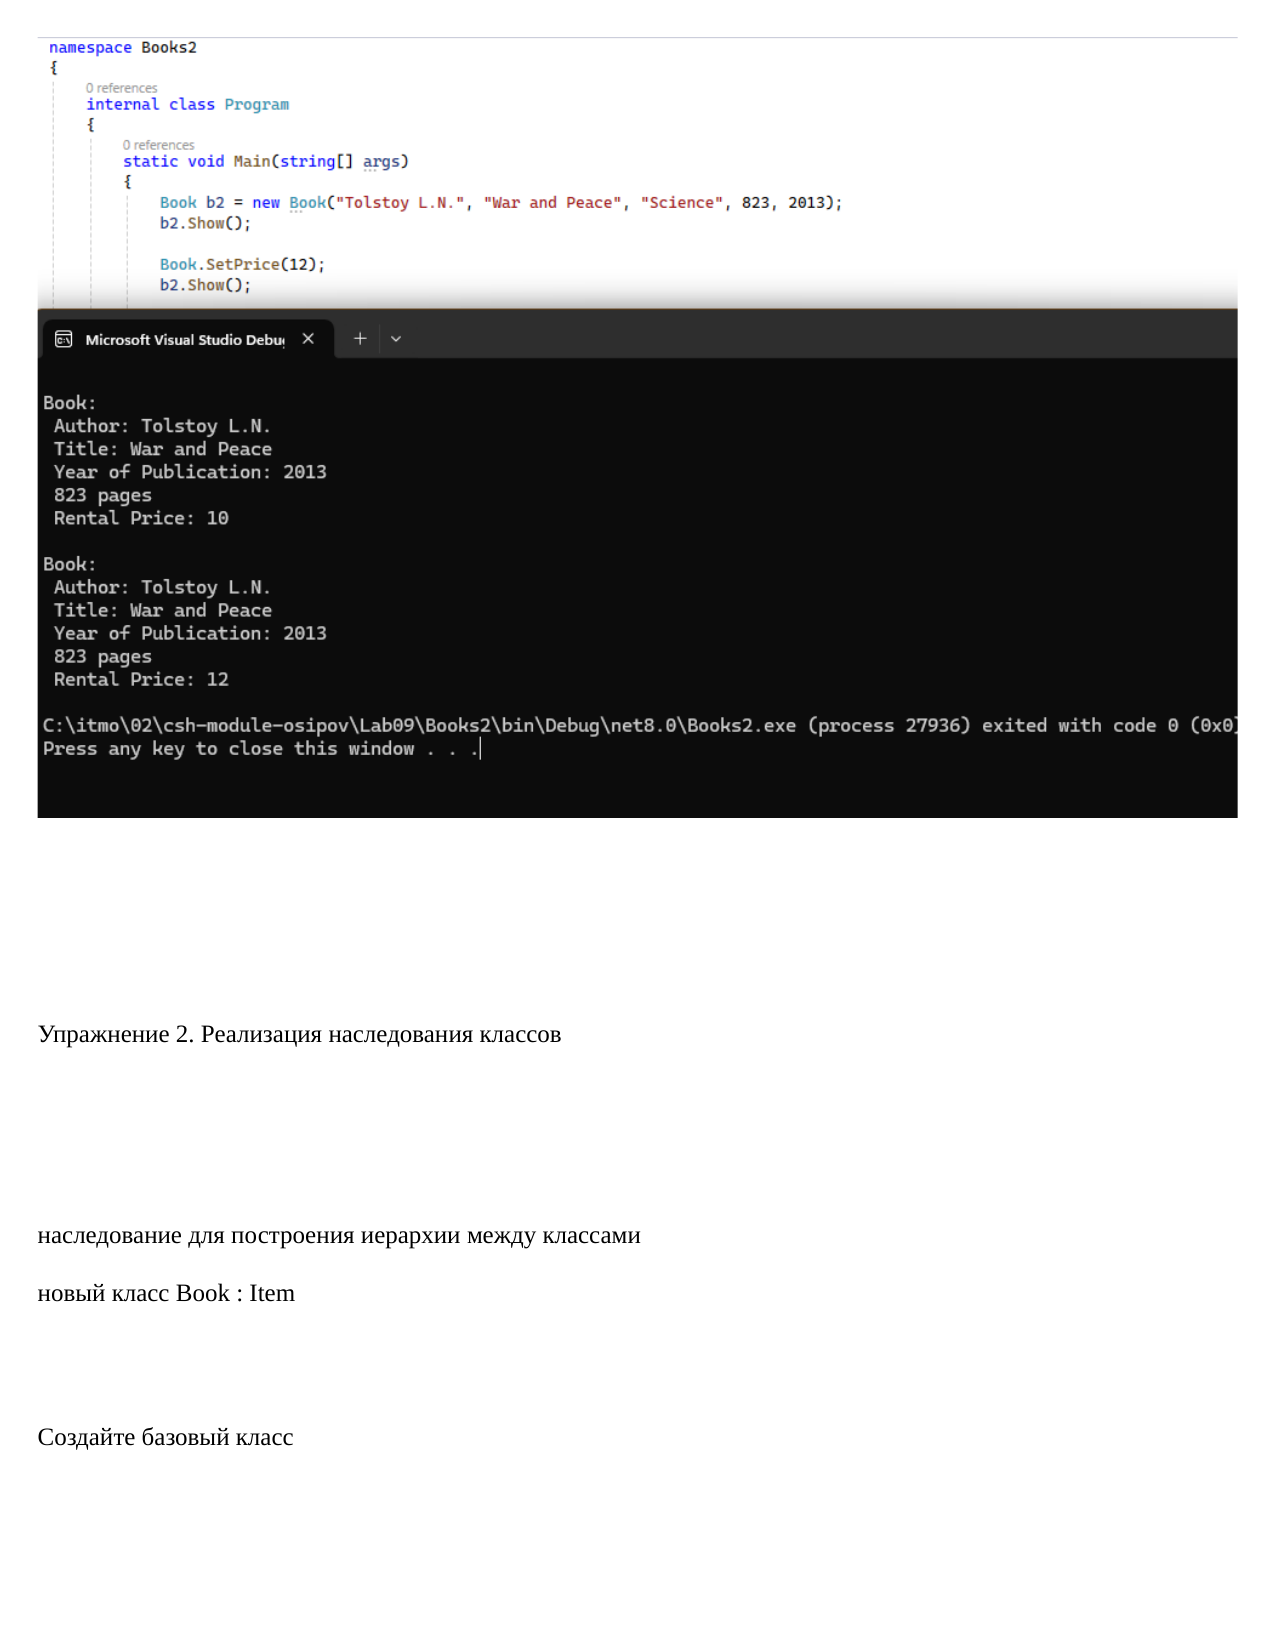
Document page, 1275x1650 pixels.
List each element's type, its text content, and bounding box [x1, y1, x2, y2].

text новый класс Book : Item [37, 1278, 1237, 1307]
text Упражнение 2. Реализация наследования классов [37, 1019, 1237, 1048]
text Создайте базовый класс [37, 1422, 1237, 1451]
picture [37, 37, 1238, 818]
text наследование для построения иерархии между классами [37, 1221, 1237, 1249]
